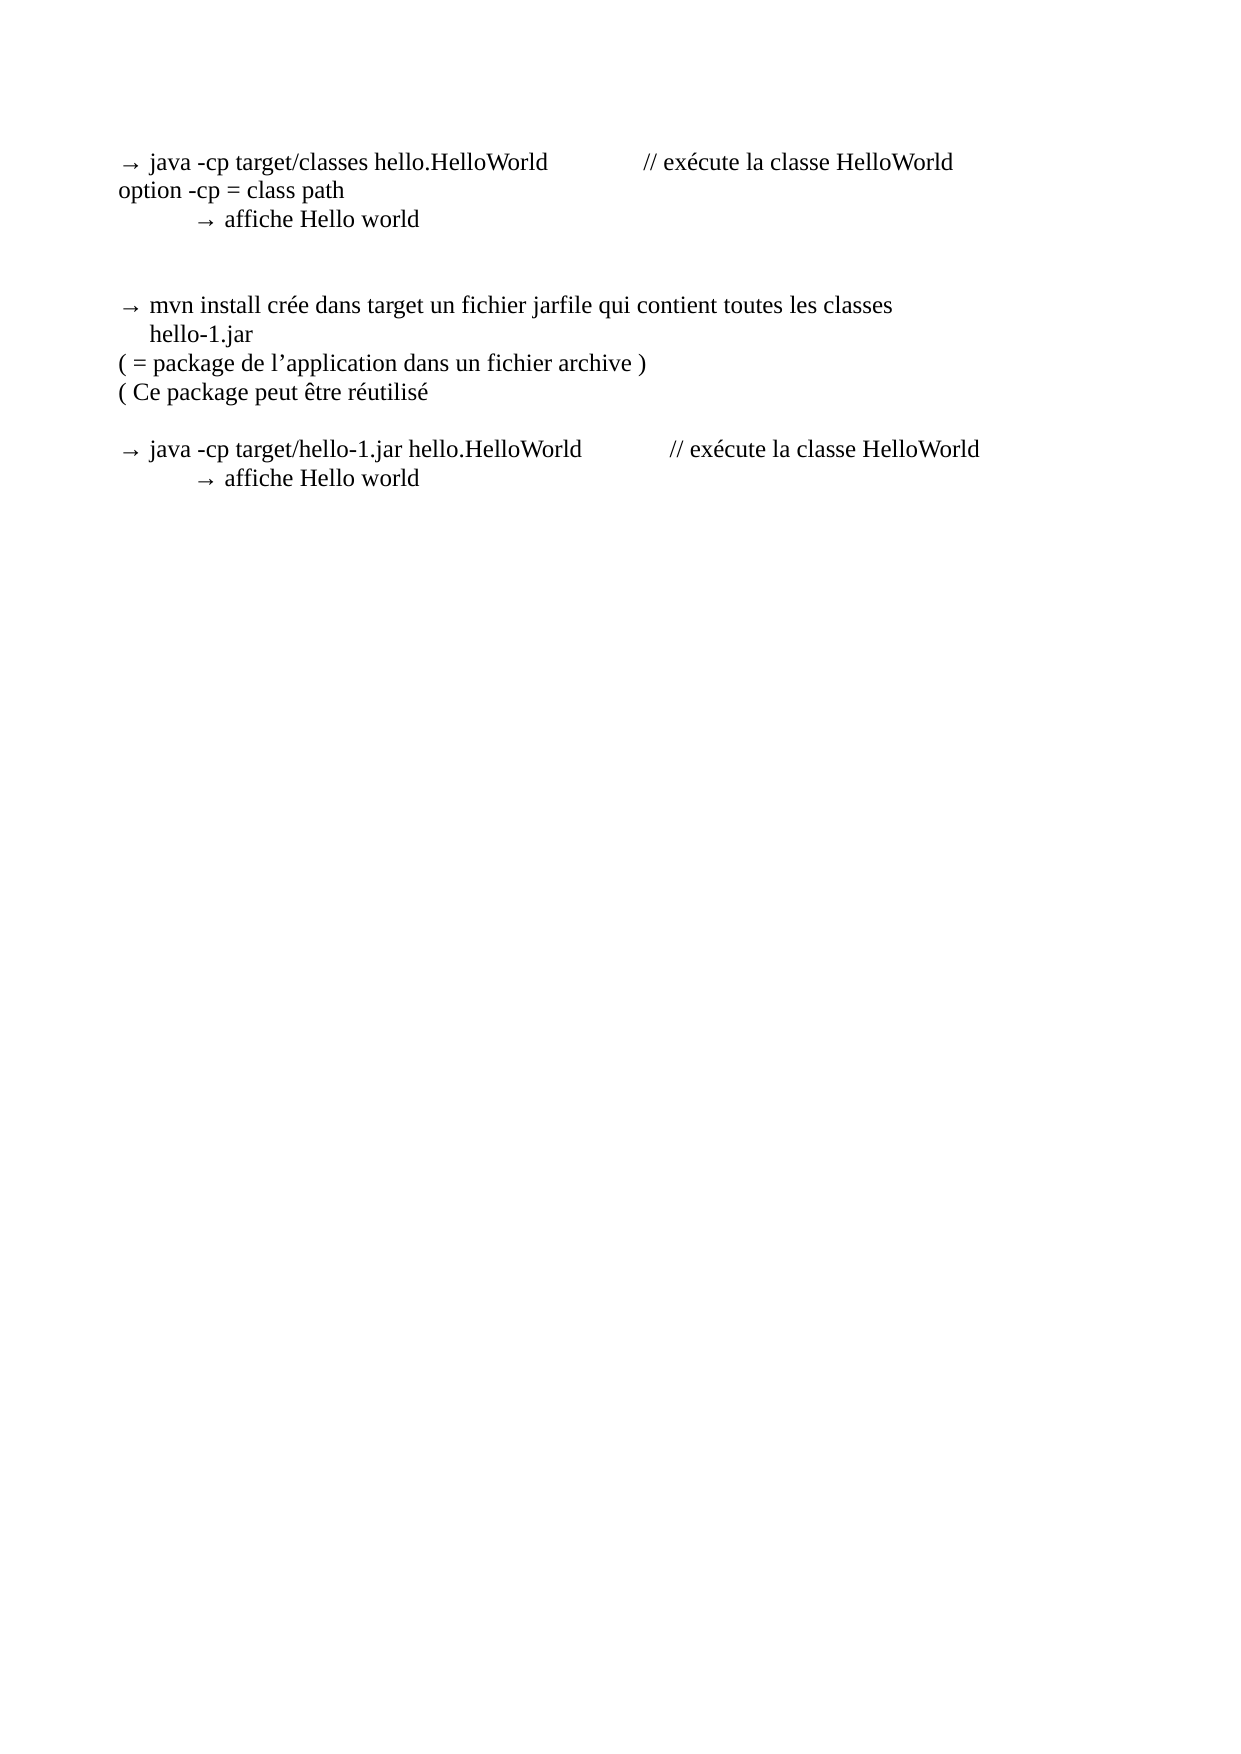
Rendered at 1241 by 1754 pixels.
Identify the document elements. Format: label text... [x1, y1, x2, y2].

text hello-1.jar [118, 319, 1122, 348]
text ( Ce package peut être réutilisé [118, 377, 1122, 406]
text → java -cp target/hello-1.jar hello.HelloWorld // exécute la classe HelloWorld [118, 434, 1122, 463]
text → affiche Hello world [118, 204, 1122, 233]
text option -cp = class path [118, 176, 1122, 204]
text ( = package de l’application dans un fichier archive ) [118, 348, 1122, 377]
text → affiche Hello world [118, 463, 1122, 492]
text → mvn install crée dans target un fichier jarfile qui contient toutes les classes [118, 291, 1122, 319]
text → java -cp target/classes hello.HelloWorld // exécute la classe HelloWorld [118, 147, 1122, 176]
